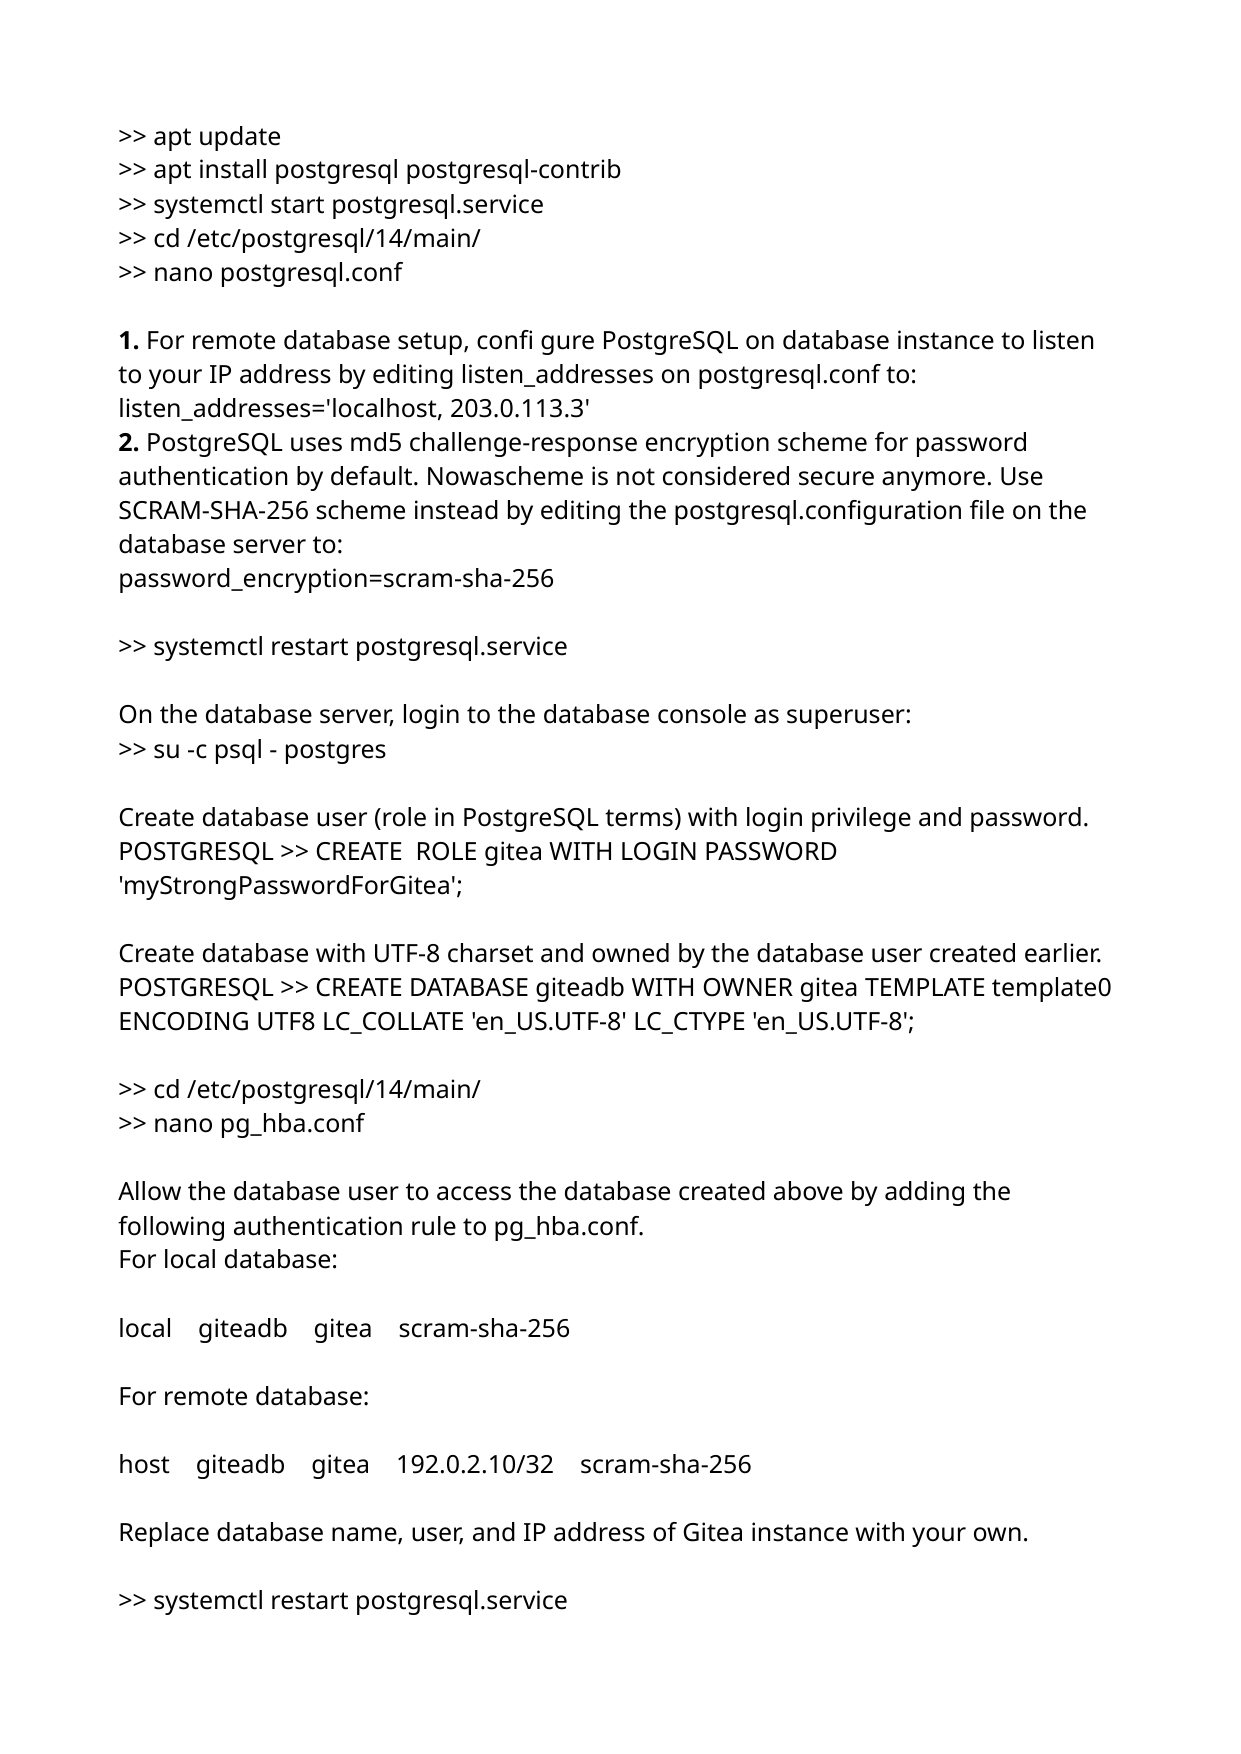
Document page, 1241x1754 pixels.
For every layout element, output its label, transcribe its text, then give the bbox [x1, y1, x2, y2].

text >> apt update >> apt install postgresql postgresql-contrib >> systemctl start postgresql.service >> cd /etc/postgresql/14/main/ >> nano postgresql.conf 1. For remote database setup, confi gure PostgreSQL on database instance to listen to your IP address by editing listen_addresses on postgresql.conf to: listen_addresses='localhost, 203.0.113.3' [118, 118, 1122, 425]
text 2. PostgreSQL uses md5 challenge-response encryption scheme for password authentication by default. Nowascheme is not considered secure anymore. Use SCRAM-SHA-256 scheme instead by editing the postgresql.configuration file on the database server to: password_encryption=scram-sha-256 >> systemctl restart postgresql.service On the database server, login to the database console as superuser: >> su -c psql - postgres Create database user (role in PostgreSQL terms) with login privilege and password. POSTGRESQL >> CREATE ROLE gitea WITH LOGIN PASSWORD 'myStrongPasswordForGitea'; Create database with UTF-8 charset and owned by the database user created earlier. POSTGRESQL >> CREATE DATABASE giteadb WITH OWNER gitea TEMPLATE template0 ENCODING UTF8 LC_COLLATE 'en_US.UTF-8' LC_CTYPE 'en_US.UTF-8'; >> cd /etc/postgresql/14/main/ >> nano pg_hba.conf Allow the database user to access the database created above by adding the following authentication rule to pg_hba.conf. For local database: local giteadb gitea scram-sha-256 For remote database: host giteadb gitea 192.0.2.10/32 scram-sha-256 Replace database name, user, and IP address of Gitea instance with your own. >> systemctl restart postgresql.service [118, 425, 1122, 1617]
